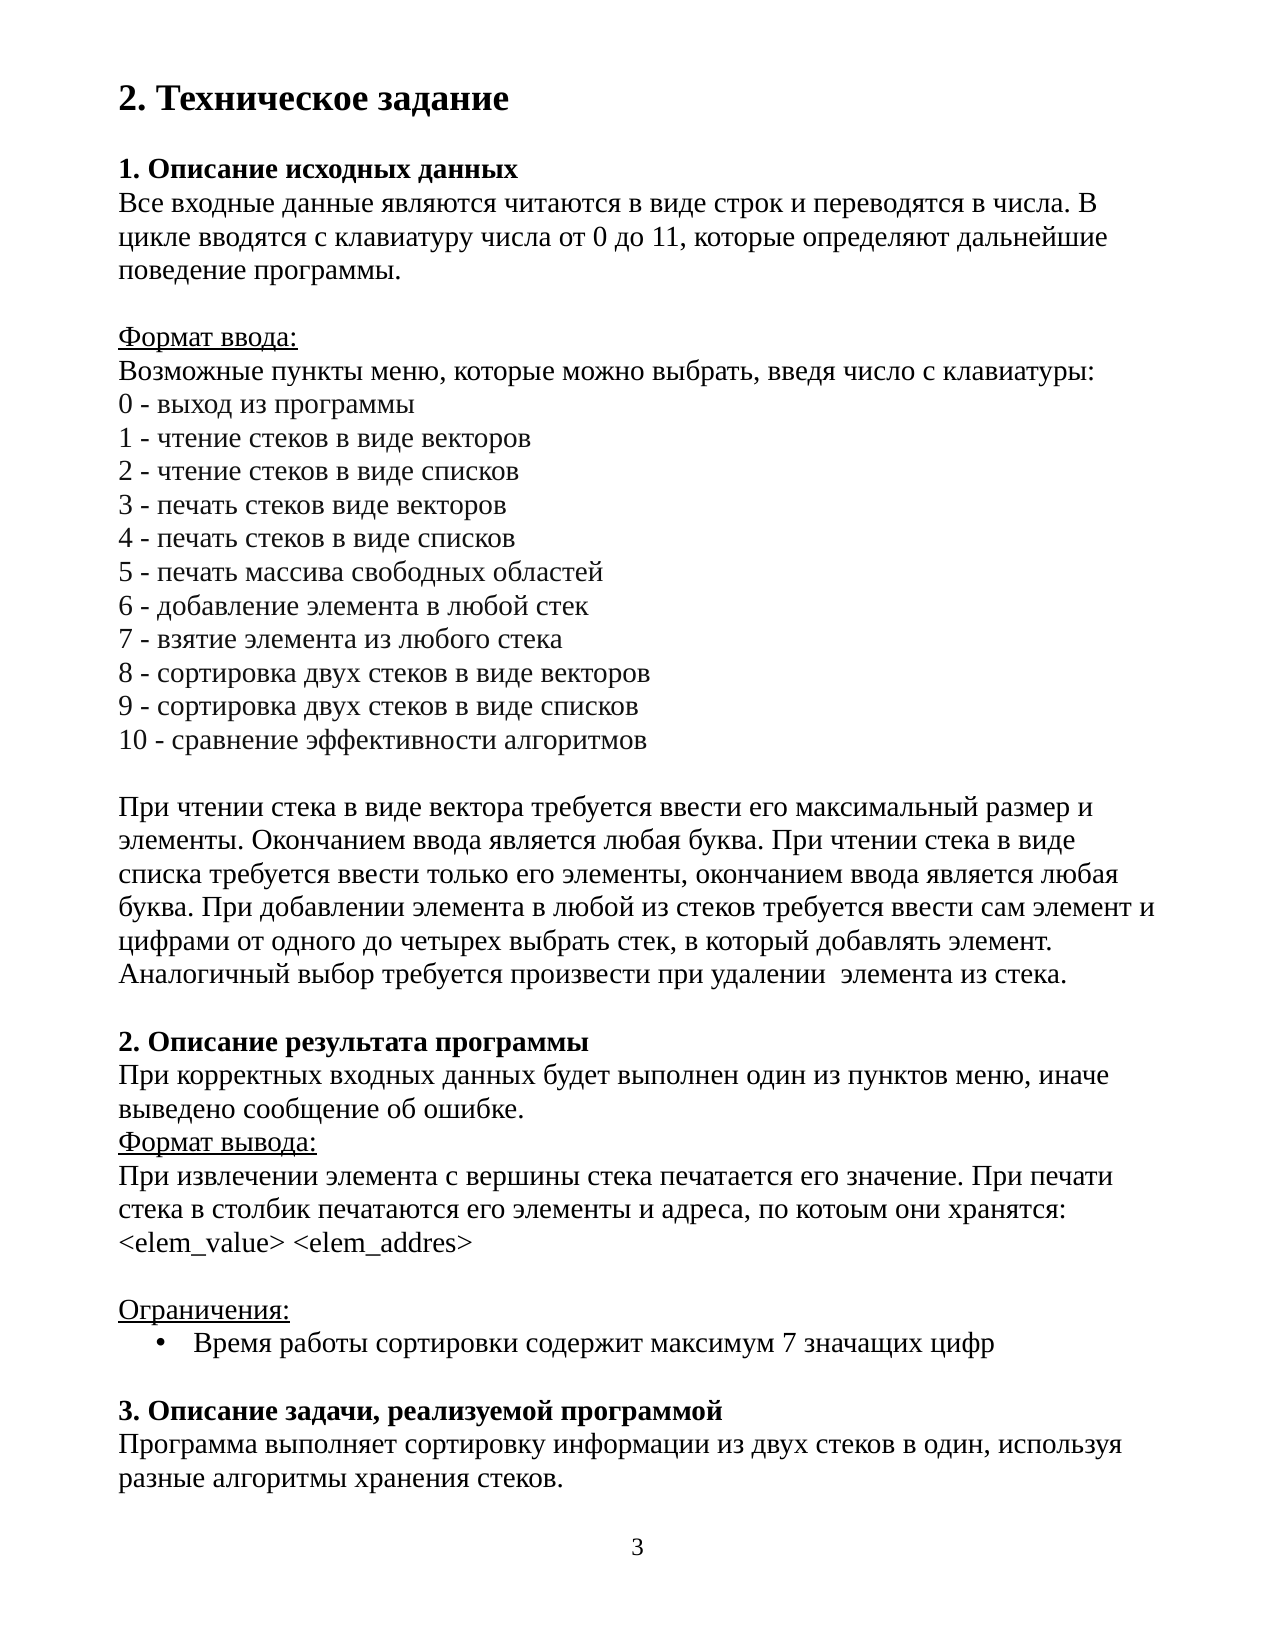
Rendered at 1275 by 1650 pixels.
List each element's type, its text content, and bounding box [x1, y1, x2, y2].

text Программа выполняет сортировку информации из двух стеков в один, используя разные алгоритмы хранения стеков. [118, 1426, 1157, 1493]
text 5 - печать массива свободных областей [118, 554, 1157, 588]
text При корректных входных данных будет выполнен один из пунктов меню, иначе выведено сообщение об ошибке. [118, 1057, 1157, 1124]
text 3. Описание задачи, реализуемой программой [118, 1393, 1157, 1426]
text При извлечении элемента с вершины стека печатается его значение. При печати стека в столбик печатаются его элементы и адреса, по котоым они хранятся: [118, 1158, 1157, 1225]
text Формат вывода: [118, 1124, 1157, 1158]
text 2. Техническое задание [118, 75, 1157, 118]
text Ограничения: [118, 1292, 1157, 1326]
text 6 - добавление элемента в любой стек [118, 588, 1157, 621]
text 3 - печать стеков виде векторов [118, 487, 1157, 521]
text При чтении стека в виде вектора требуется ввести его максимальный размер и элементы. Окончанием ввода является любая буква. При чтении стека в виде списка требуется ввести только его элементы, окончанием ввода является любая буква. При добавлении элемента в любой из стеков требуется ввести сам элемент и цифрами от одного до четырех выбрать стек, в который добавлять элемент. Аналогичный выбор требуется произвести при удалении элемента из стека. [118, 789, 1157, 990]
text 10 - сравнение эффективности алгоритмов [118, 722, 1157, 755]
text Возможные пункты меню, которые можно выбрать, введя число с клавиатуры: [118, 353, 1157, 386]
text Все входные данные являются читаются в виде строк и переводятся в числа. В цикле вводятся с клавиатуру числа от 0 до 11, которые определяют дальнейшие поведение программы. [118, 185, 1157, 286]
text Формат ввода: [118, 319, 1157, 353]
text 4 - печать стеков в виде списков [118, 521, 1157, 554]
text 1. Описание исходных данных [118, 152, 1157, 185]
text 7 - взятие элемента из любого стека [118, 621, 1157, 655]
list Время работы сортировки содержит максимум 7 значащих цифр [156, 1326, 1157, 1359]
text 0 - выход из программы [118, 386, 1157, 420]
text 2 - чтение стеков в виде списков [118, 453, 1157, 487]
text <elem_value> <elem_addres> [118, 1225, 1157, 1258]
text 1 - чтение стеков в виде векторов [118, 420, 1157, 453]
text 8 - сортировка двух стеков в виде векторов [118, 655, 1157, 688]
text 9 - сортировка двух стеков в виде списков [118, 688, 1157, 722]
text 2. Описание результата программы [118, 1024, 1157, 1057]
